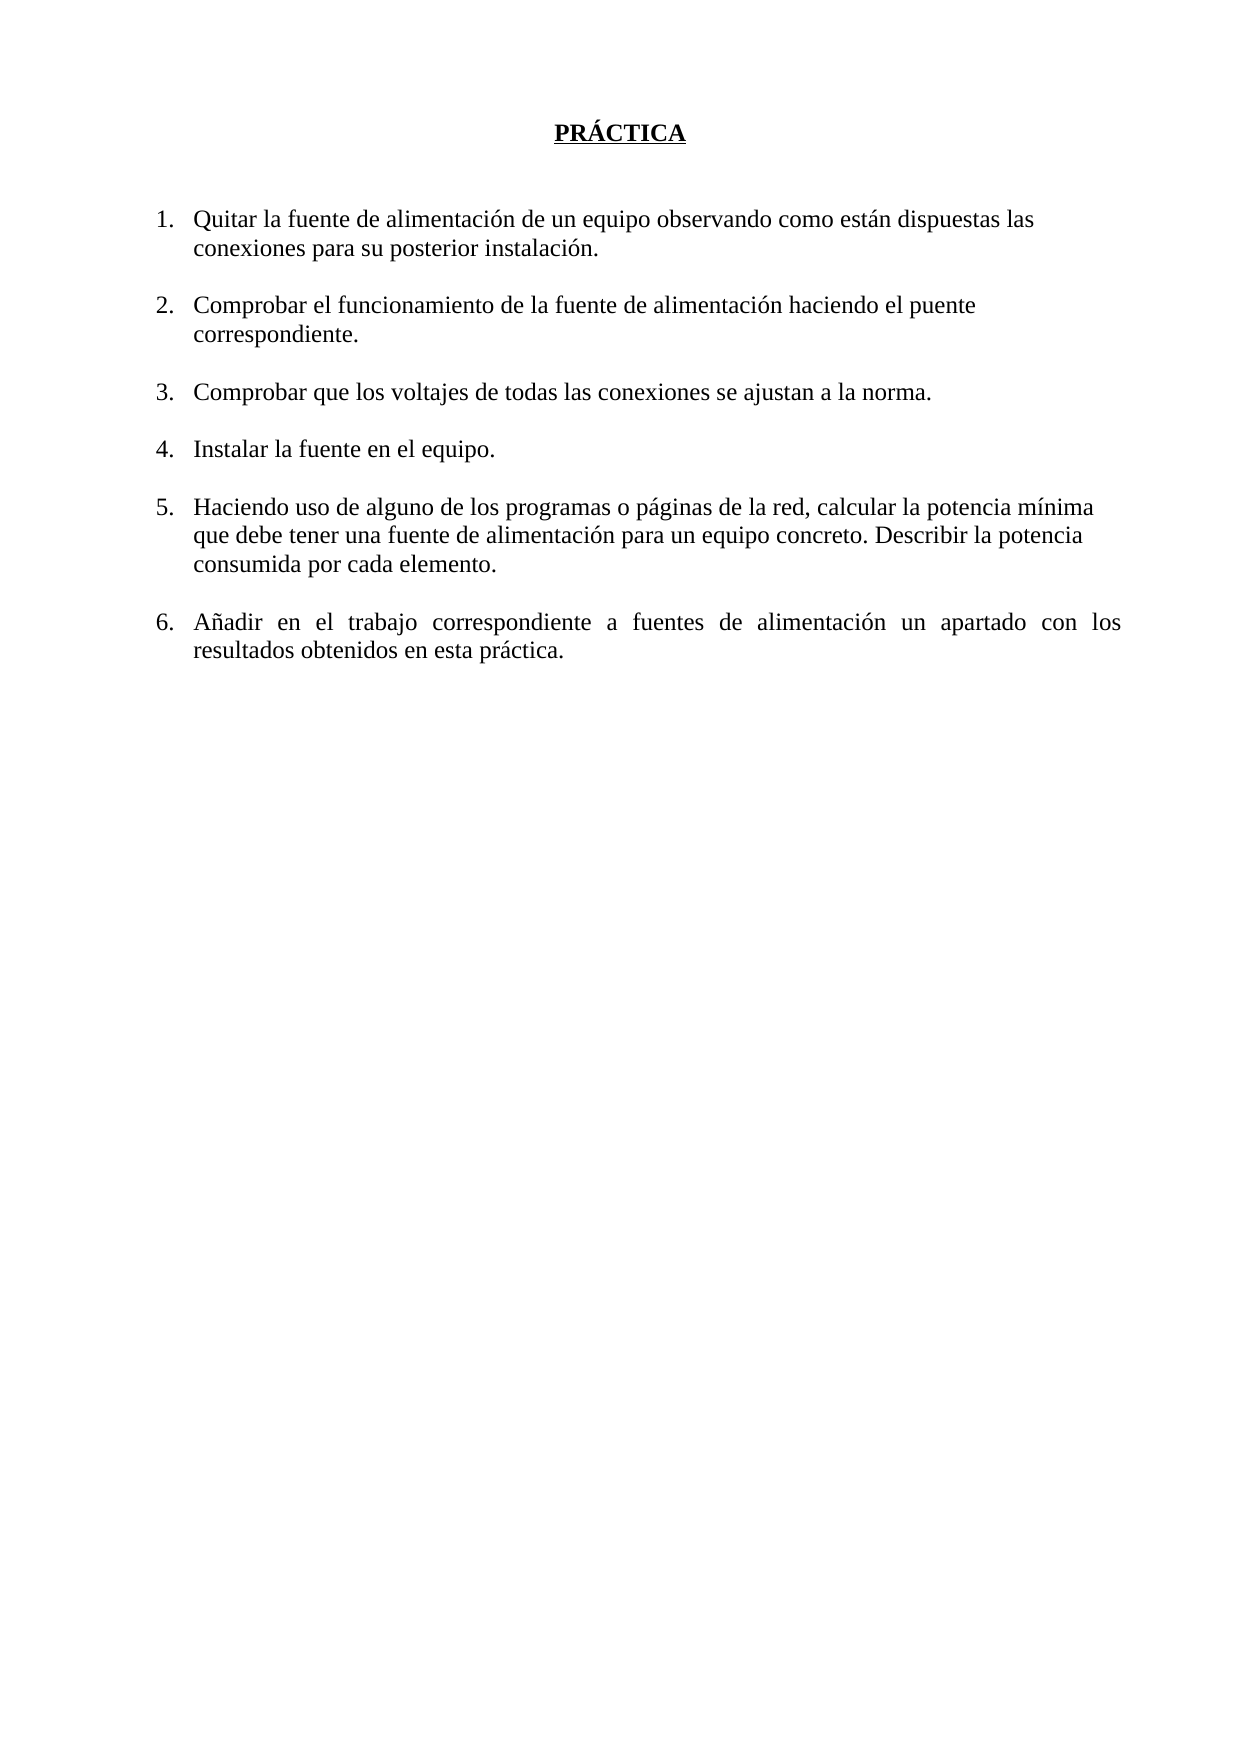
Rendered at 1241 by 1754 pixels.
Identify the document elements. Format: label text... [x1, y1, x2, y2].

list Añadir en el trabajo correspondiente a fuentes de alimentación un apartado con los resultados obtenidos en esta práctica. [156, 607, 1122, 664]
list Quitar la fuente de alimentación de un equipo observando como están dispuestas las conexiones para su posterior instalación. [156, 204, 1122, 262]
list Comprobar el funcionamiento de la fuente de alimentación haciendo el puente correspondiente. [156, 291, 1122, 348]
list Instalar la fuente en el equipo. [156, 434, 1122, 463]
text PRÁCTICA [118, 118, 1122, 147]
list Comprobar que los voltajes de todas las conexiones se ajustan a la norma. [156, 377, 1122, 406]
list Haciendo uso de alguno de los programas o páginas de la red, calcular la potencia mínima que debe tener una fuente de alimentación para un equipo concreto. Describir la potencia consumida por cada elemento. [156, 492, 1122, 578]
